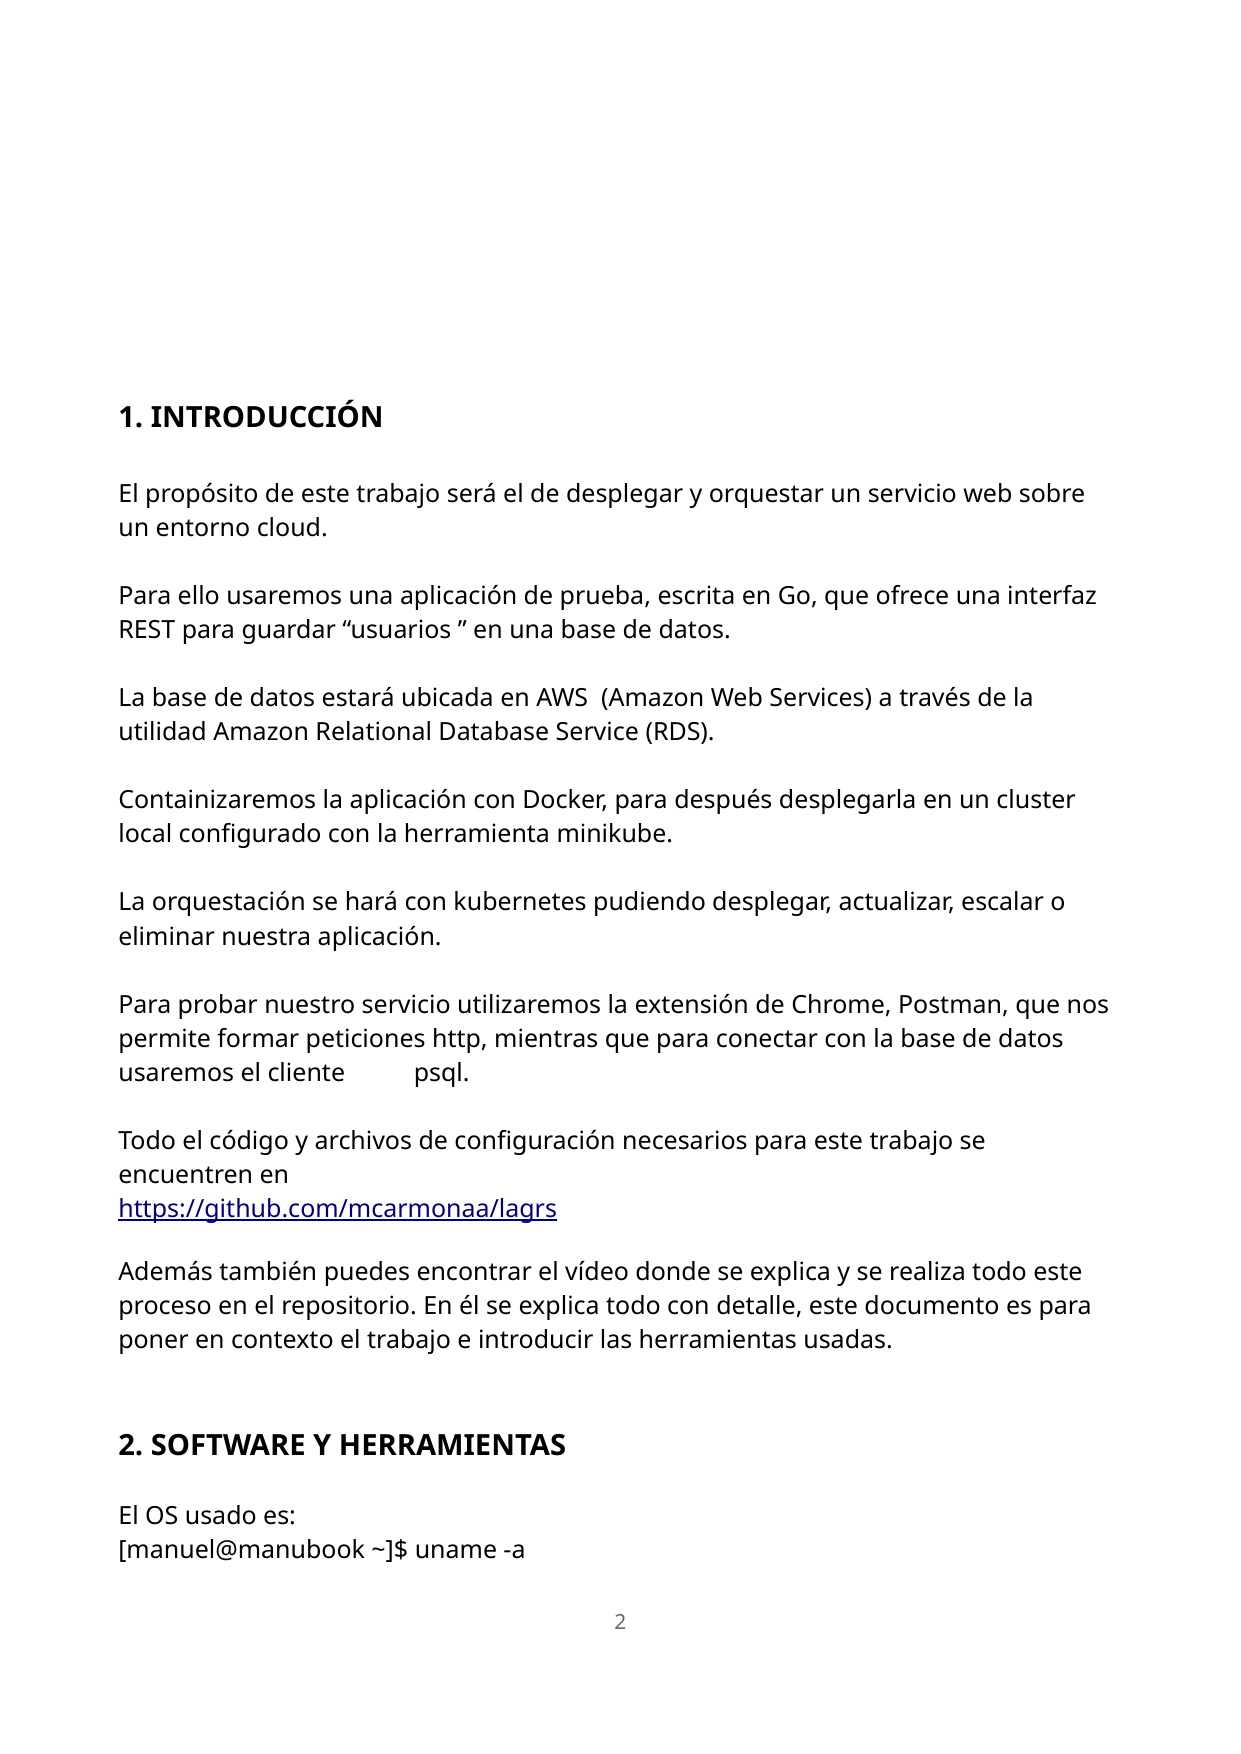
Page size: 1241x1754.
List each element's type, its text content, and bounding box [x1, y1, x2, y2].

text 2. SOFTWARE Y HERRAMIENTAS [118, 1424, 1122, 1463]
text Para ello usaremos una aplicación de prueba, escrita en Go, que ofrece una interfaz REST para guardar “usuarios ” en una base de datos. [118, 577, 1122, 646]
text El OS usado es: [118, 1497, 1122, 1532]
text https://github.com/mcarmonaa/lagrs [118, 1191, 1122, 1225]
text Containizaremos la aplicación con Docker, para después desplegarla en un cluster local configurado con la herramienta minikube. [118, 782, 1122, 850]
text 1. INTRODUCCIÓN [118, 396, 1122, 436]
text Todo el código y archivos de configuración necesarios para este trabajo se encuentren en [118, 1122, 1122, 1191]
text La orquestación se hará con kubernetes pudiendo desplegar, actualizar, escalar o eliminar nuestra aplicación. [118, 884, 1122, 952]
text [manuel@manubook ~]$ uname -a [118, 1532, 1122, 1566]
text Además también puedes encontrar el vídeo donde se explica y se realiza todo este proceso en el repositorio. En él se explica todo con detalle, este documento es para poner en contexto el trabajo e introducir las herramientas usadas. [118, 1253, 1122, 1356]
text El propósito de este trabajo será el de desplegar y orquestar un servicio web sobre un entorno cloud. [118, 475, 1122, 543]
text La base de datos estará ubicada en AWS (Amazon Web Services) a través de la utilidad Amazon Relational Database Service (RDS). [118, 680, 1122, 748]
text Para probar nuestro servicio utilizaremos la extensión de Chrome, Postman, que nos permite formar peticiones http, mientras que para conectar con la base de datos usaremos el cliente psql. [118, 986, 1122, 1088]
